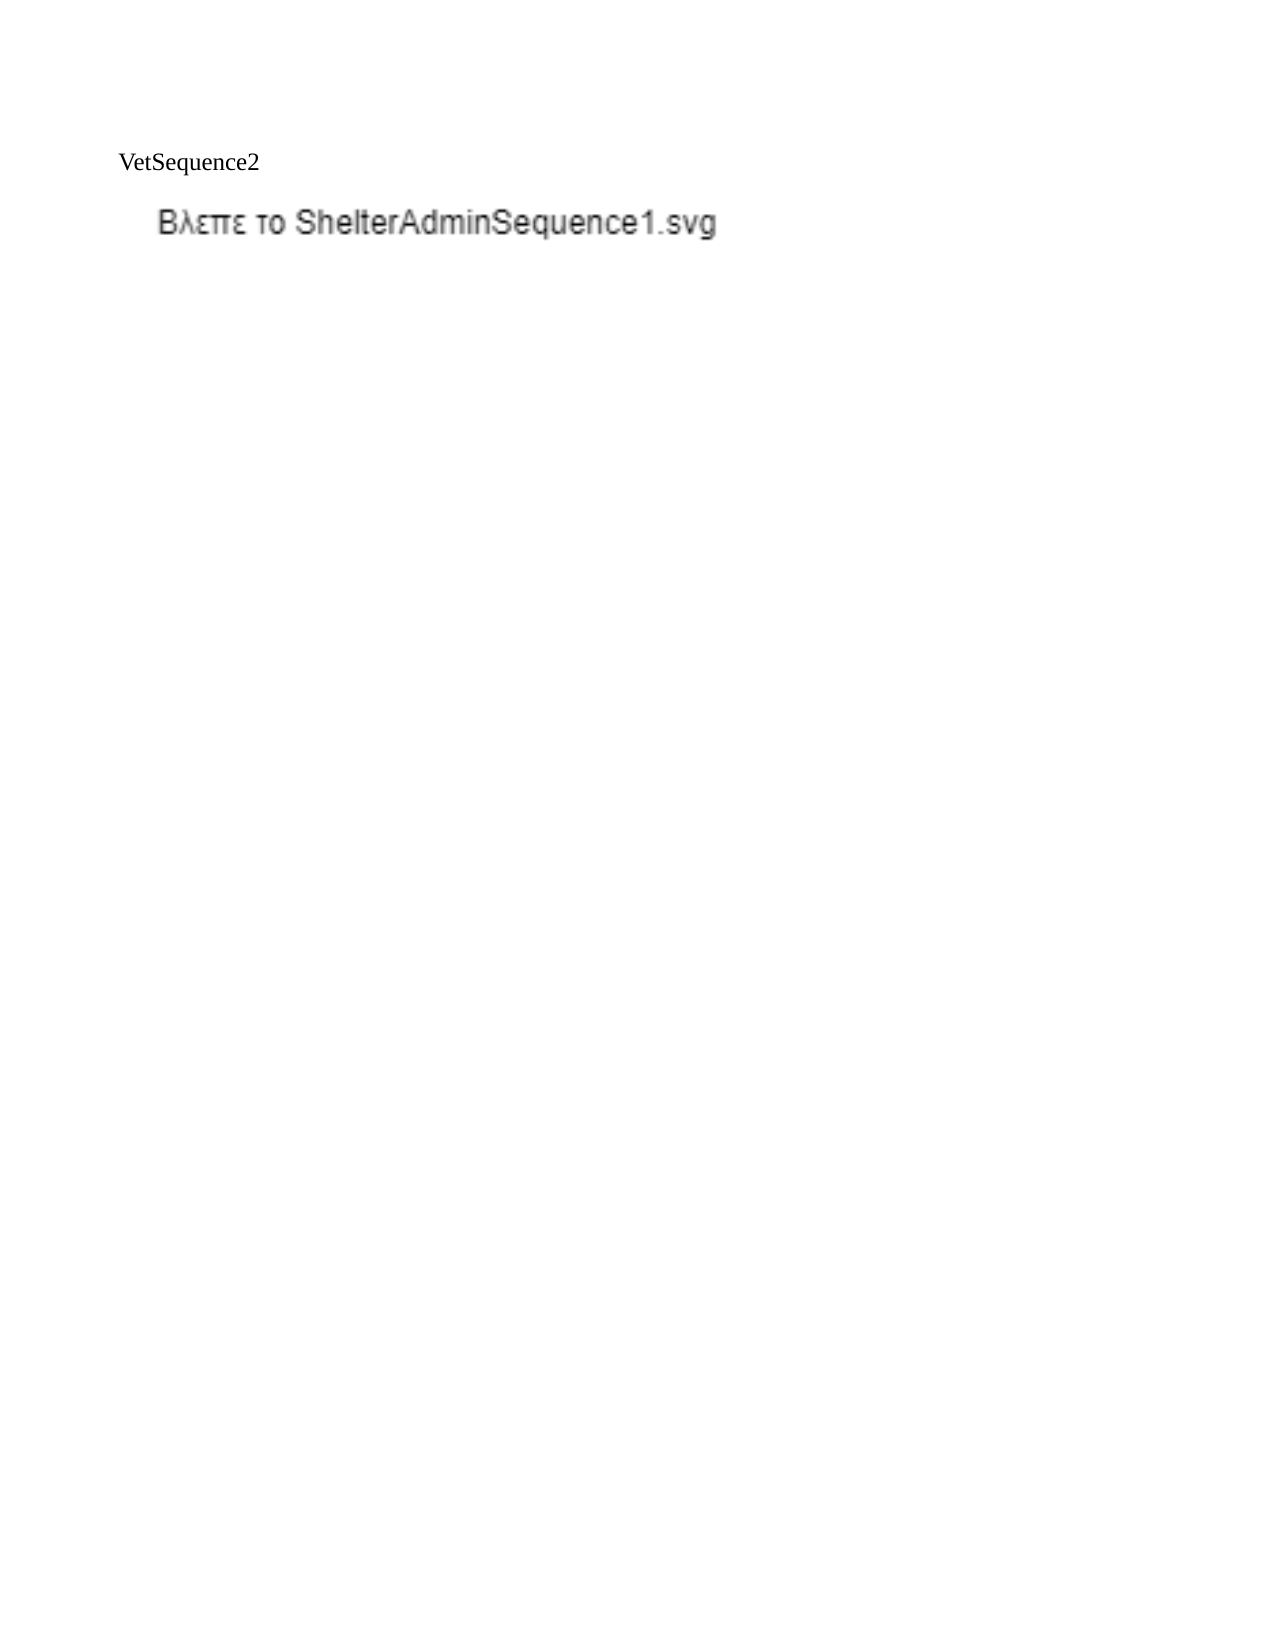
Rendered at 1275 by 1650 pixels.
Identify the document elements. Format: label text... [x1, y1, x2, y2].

picture [123, 183, 749, 265]
text VetSequence2 [118, 147, 1157, 176]
